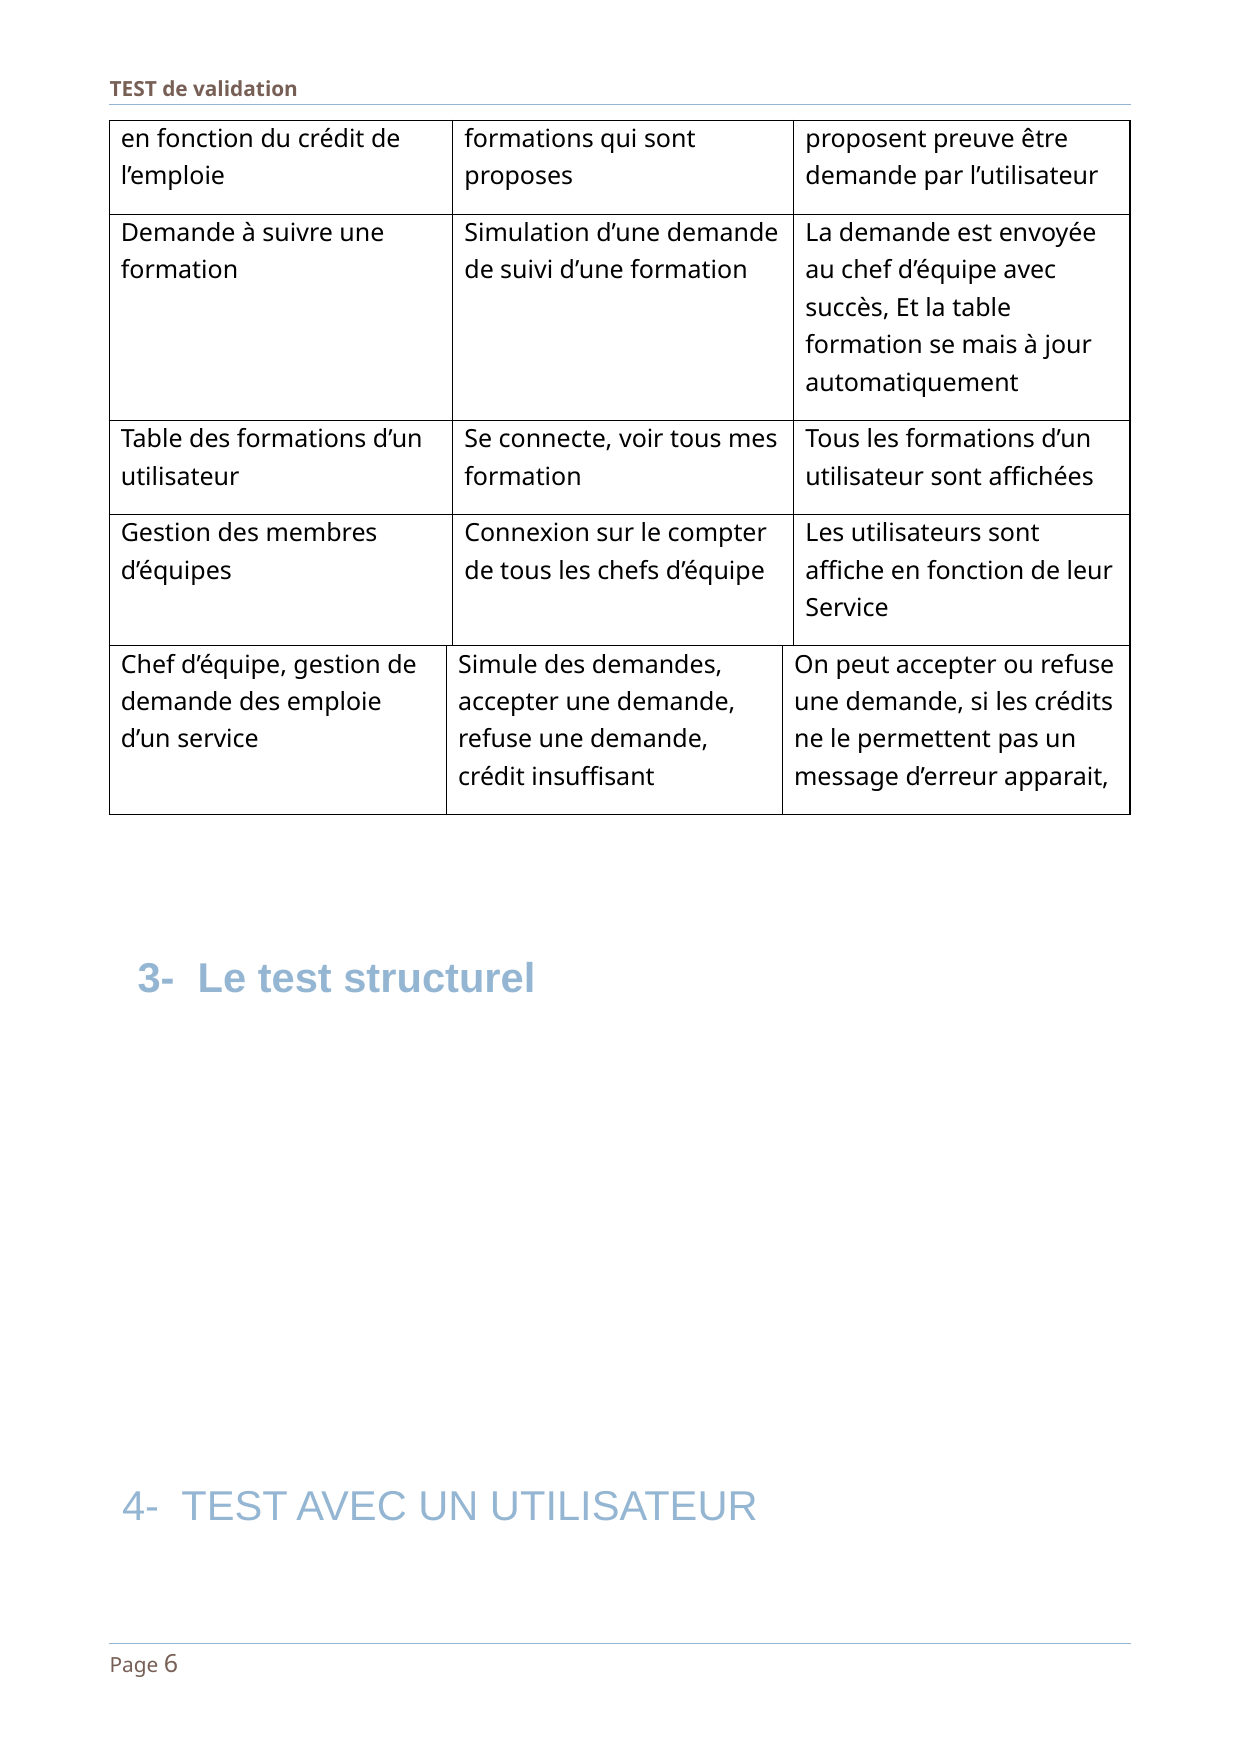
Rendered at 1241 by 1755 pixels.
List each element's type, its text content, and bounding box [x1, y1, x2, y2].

table_cell La demande est envoyée au chef d’équipe avec succès, Et la table formation se mais à jour automatiquement [794, 215, 1129, 420]
table_cell proposent preuve être demande par l’utilisateur [794, 121, 1129, 214]
table_cell Les utilisateurs sont affiche en fonction de leur Service [794, 515, 1129, 645]
table_cell en fonction du crédit de l’emploie [110, 121, 452, 214]
table_cell On peut accepter ou refuse une demande, si les crédits ne le permettent pas un message d’erreur apparait, [783, 646, 1129, 814]
text 4- TEST AVEC UN UTILISATEUR [109, 1481, 1131, 1529]
table_cell Simule des demandes, accepter une demande, refuse une demande, crédit insuffisant [447, 646, 782, 814]
table_cell Se connecte, voir tous mes formation [453, 421, 793, 514]
table_cell Connexion sur le compter de tous les chefs d’équipe [453, 515, 793, 645]
table_cell Table des formations d’un utilisateur [110, 421, 452, 514]
table_cell Simulation d’une demande de suivi d’une formation [453, 215, 793, 420]
text 3- Le test structurel [109, 946, 1131, 1003]
table_cell Chef d’équipe, gestion de demande des emploie d’un service [110, 646, 446, 814]
table_cell Gestion des membres d’équipes [110, 515, 452, 645]
table_cell Demande à suivre une formation [110, 215, 452, 420]
table_cell Tous les formations d’un utilisateur sont affichées [794, 421, 1129, 514]
table_cell formations qui sont proposes [453, 121, 793, 214]
